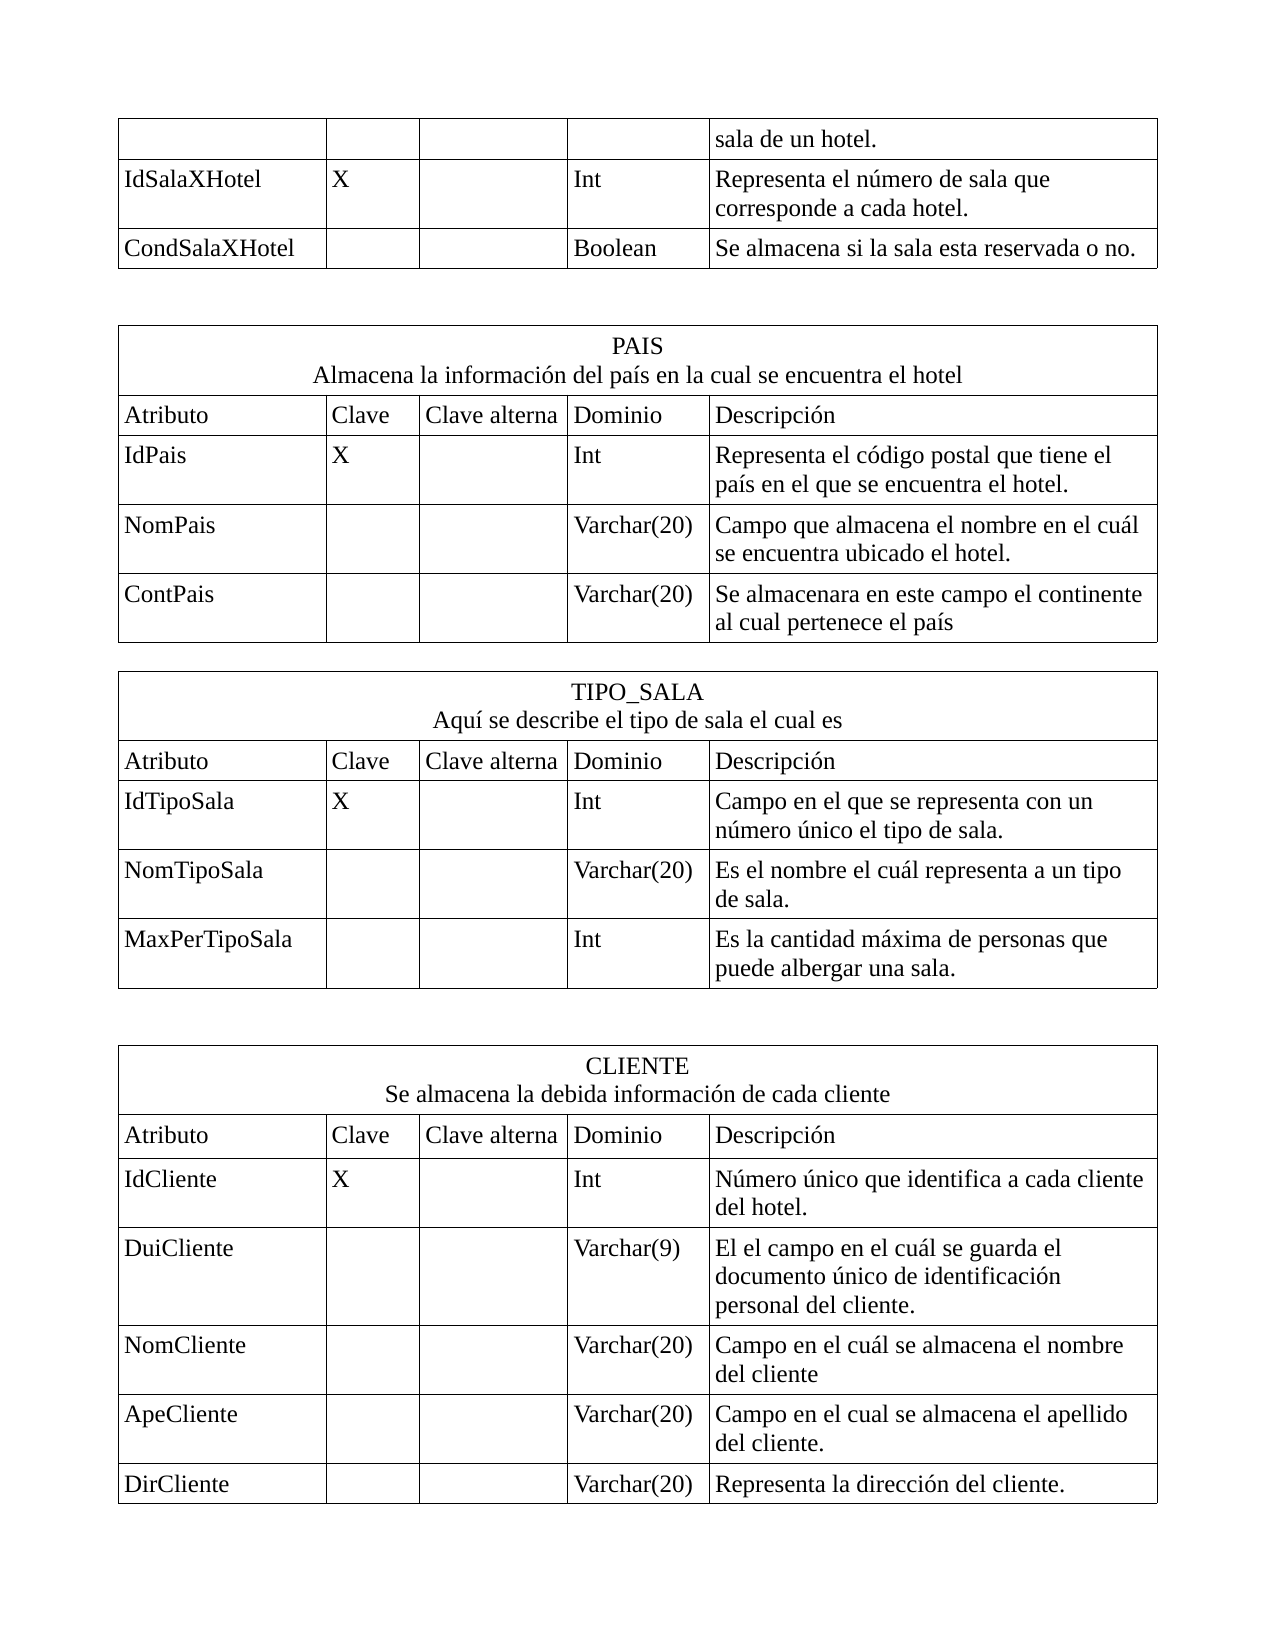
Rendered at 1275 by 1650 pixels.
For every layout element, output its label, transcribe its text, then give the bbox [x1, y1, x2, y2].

table_cell [327, 574, 419, 642]
table_cell [327, 850, 419, 918]
table_cell Dominio [568, 1115, 709, 1158]
table_cell Es la cantidad máxima de personas que puede albergar una sala. [710, 919, 1157, 987]
table_cell [327, 919, 419, 987]
table_cell Atributo [119, 1115, 326, 1158]
table_cell Int [568, 919, 709, 987]
table_cell Int [568, 160, 709, 227]
table_cell Varchar(20) [568, 1395, 709, 1463]
table_cell ContPais [119, 574, 326, 642]
table_cell [327, 1464, 419, 1503]
table_cell Campo en el que se representa con un número único el tipo de sala. [710, 781, 1157, 849]
table_cell [420, 160, 567, 227]
table_cell [420, 229, 567, 268]
table_cell Clave alterna [420, 1115, 567, 1158]
table_cell Número único que identifica a cada cliente del hotel. [710, 1159, 1157, 1227]
table_cell Atributo [119, 741, 326, 780]
table_cell Varchar(20) [568, 1464, 709, 1503]
table_cell Representa el número de sala que corresponde a cada hotel. [710, 160, 1157, 227]
table_cell El el campo en el cuál se guarda el documento único de identificación personal del cliente. [710, 1228, 1157, 1325]
table_cell Dominio [568, 396, 709, 435]
table_cell [420, 436, 567, 504]
table_cell X [327, 160, 419, 227]
table_cell Representa el código postal que tiene el país en el que se encuentra el hotel. [710, 436, 1157, 504]
table_cell [420, 850, 567, 918]
table_cell Campo que almacena el nombre en el cuál se encuentra ubicado el hotel. [710, 505, 1157, 573]
table_cell [420, 919, 567, 987]
table_cell NomTipoSala [119, 850, 326, 918]
table_cell Se almacena si la sala esta reservada o no. [710, 229, 1157, 268]
table_cell Clave alterna [420, 741, 567, 780]
table_cell Boolean [568, 229, 709, 268]
table_cell IdTipoSala [119, 781, 326, 849]
table_cell Descripción [710, 1115, 1157, 1158]
table_cell Dominio [568, 741, 709, 780]
table_cell Varchar(9) [568, 1228, 709, 1325]
table_cell [420, 574, 567, 642]
table_cell Campo en el cuál se almacena el nombre del cliente [710, 1326, 1157, 1394]
table_cell NomCliente [119, 1326, 326, 1394]
table_cell CondSalaXHotel [119, 229, 326, 268]
table_cell Clave alterna [420, 396, 567, 435]
table_cell [420, 1395, 567, 1463]
table_cell [420, 119, 567, 158]
table_cell [327, 505, 419, 573]
table_cell [568, 119, 709, 158]
table_header TIPO_SALA Aquí se describe el tipo de sala el cual es [119, 672, 1157, 740]
table_cell [420, 1159, 567, 1227]
table_cell IdSalaXHotel [119, 160, 326, 227]
table_cell Int [568, 1159, 709, 1227]
table_cell [327, 1228, 419, 1325]
table_cell X [327, 1159, 419, 1227]
table_cell [420, 1326, 567, 1394]
table_cell DirCliente [119, 1464, 326, 1503]
table_cell DuiCliente [119, 1228, 326, 1325]
table_cell NomPais [119, 505, 326, 573]
table_cell [420, 1228, 567, 1325]
table_cell [420, 505, 567, 573]
table_cell Descripción [710, 741, 1157, 780]
table_cell [420, 1464, 567, 1503]
table_cell Representa la dirección del cliente. [710, 1464, 1157, 1503]
table_cell Descripción [710, 396, 1157, 435]
table_cell Varchar(20) [568, 505, 709, 573]
table_cell Varchar(20) [568, 574, 709, 642]
table_cell X [327, 781, 419, 849]
table_cell [420, 781, 567, 849]
table_cell MaxPerTipoSala [119, 919, 326, 987]
table_cell Campo en el cual se almacena el apellido del cliente. [710, 1395, 1157, 1463]
table_cell [119, 119, 326, 158]
table_cell sala de un hotel. [710, 119, 1157, 158]
table_cell Clave [327, 1115, 419, 1158]
table_cell Int [568, 436, 709, 504]
table_cell IdCliente [119, 1159, 326, 1227]
table_cell Int [568, 781, 709, 849]
table_cell [327, 1326, 419, 1394]
table_cell Varchar(20) [568, 1326, 709, 1394]
table_cell [327, 229, 419, 268]
table_cell X [327, 436, 419, 504]
table_cell [327, 119, 419, 158]
table_cell [327, 1395, 419, 1463]
table_header CLIENTE Se almacena la debida información de cada cliente [119, 1046, 1157, 1114]
table_cell Clave [327, 396, 419, 435]
table_header PAIS Almacena la información del país en la cual se encuentra el hotel [119, 326, 1157, 394]
table_cell ApeCliente [119, 1395, 326, 1463]
table_cell Varchar(20) [568, 850, 709, 918]
table_cell IdPais [119, 436, 326, 504]
table_cell Es el nombre el cuál representa a un tipo de sala. [710, 850, 1157, 918]
table_cell Se almacenara en este campo el continente al cual pertenece el país [710, 574, 1157, 642]
table_cell Atributo [119, 396, 326, 435]
table_cell Clave [327, 741, 419, 780]
